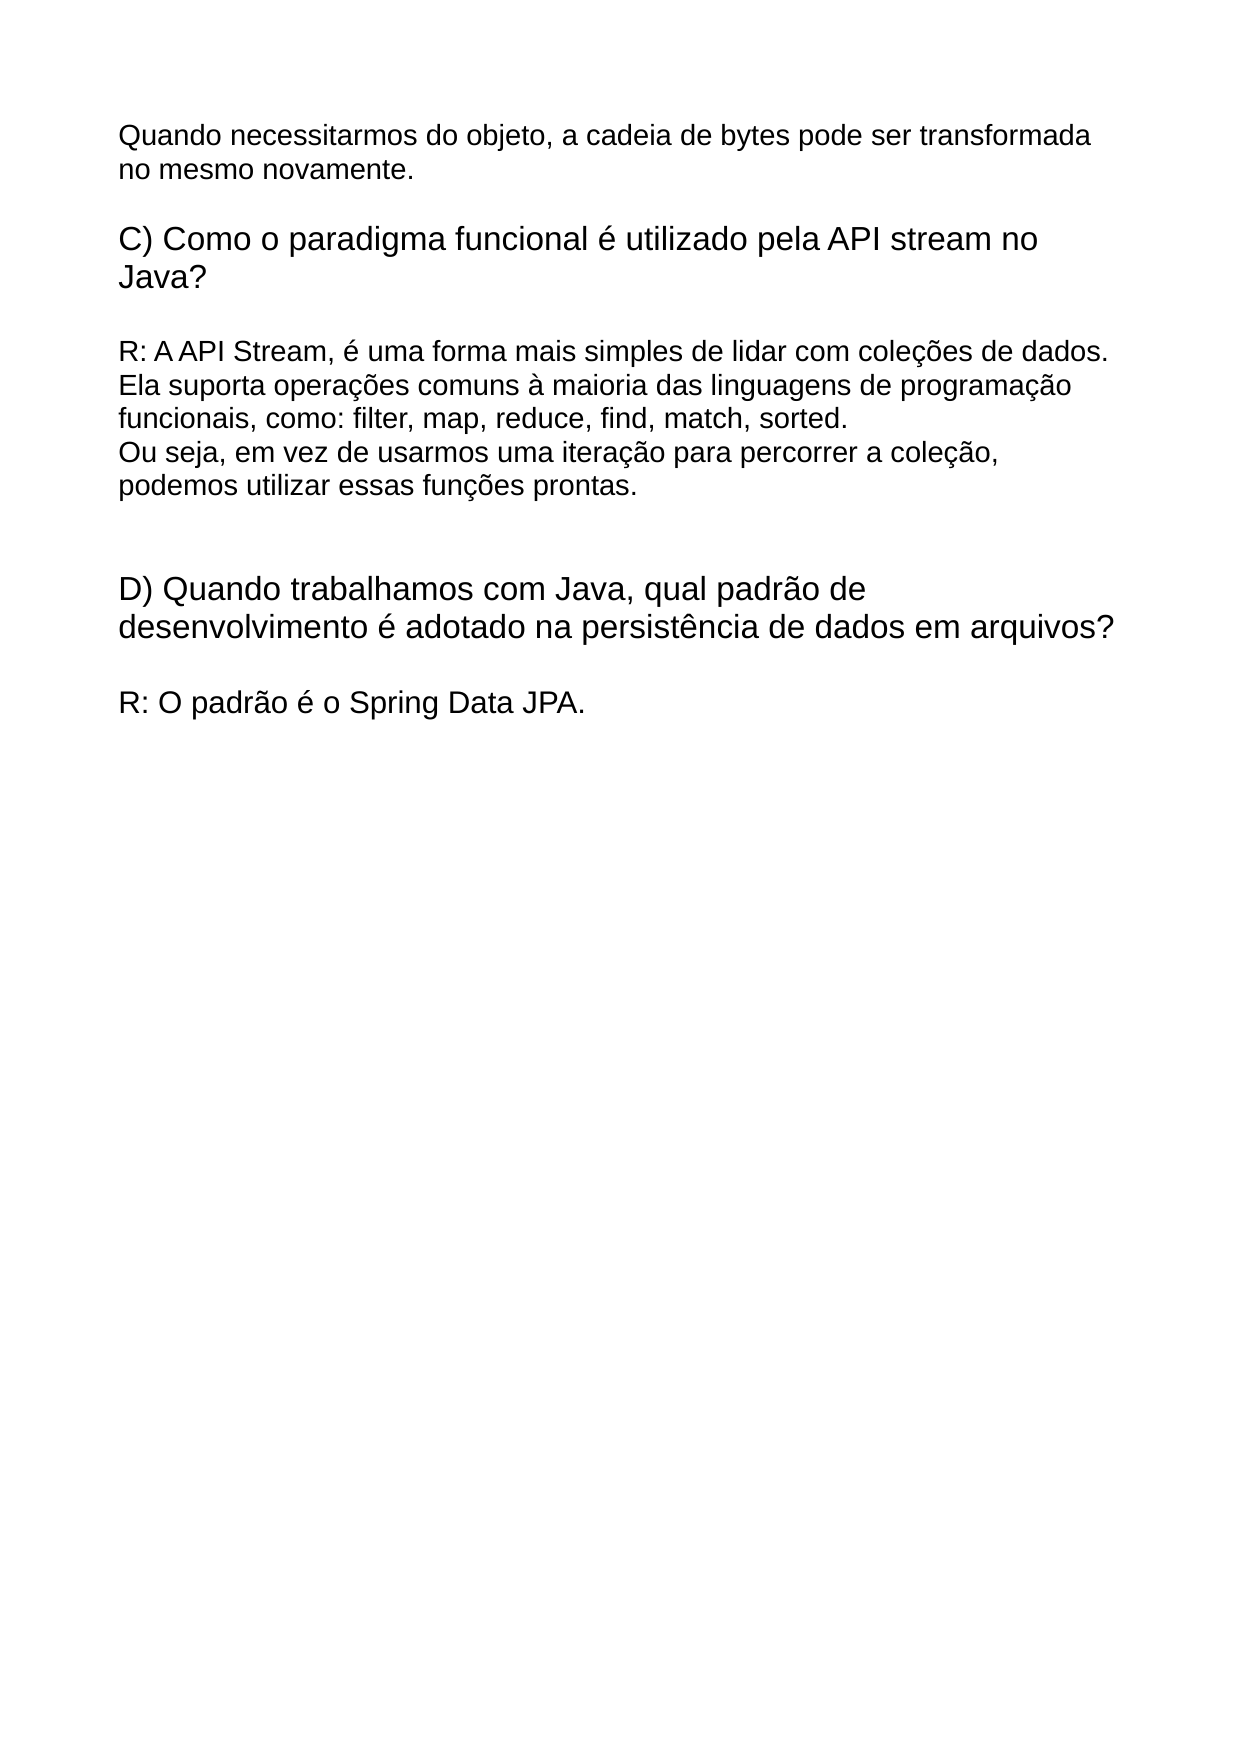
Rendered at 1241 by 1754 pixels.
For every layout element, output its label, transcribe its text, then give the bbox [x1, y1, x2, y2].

text R: O padrão é o Spring Data JPA. [118, 684, 1122, 720]
text Ou seja, em vez de usarmos uma iteração para percorrer a coleção, podemos utilizar essas funções prontas. [118, 435, 1122, 502]
text R: A API Stream, é uma forma mais simples de lidar com coleções de dados. Ela suporta operações comuns à maioria das linguagens de programação funcionais, como: filter, map, reduce, find, match, sorted. [118, 334, 1122, 435]
text C) Como o paradigma funcional é utilizado pela API stream no Java? [118, 219, 1122, 296]
text Quando necessitarmos do objeto, a cadeia de bytes pode ser transformada no mesmo novamente. [118, 118, 1122, 185]
text D) Quando trabalhamos com Java, qual padrão de desenvolvimento é adotado na persistência de dados em arquivos? [118, 569, 1122, 646]
